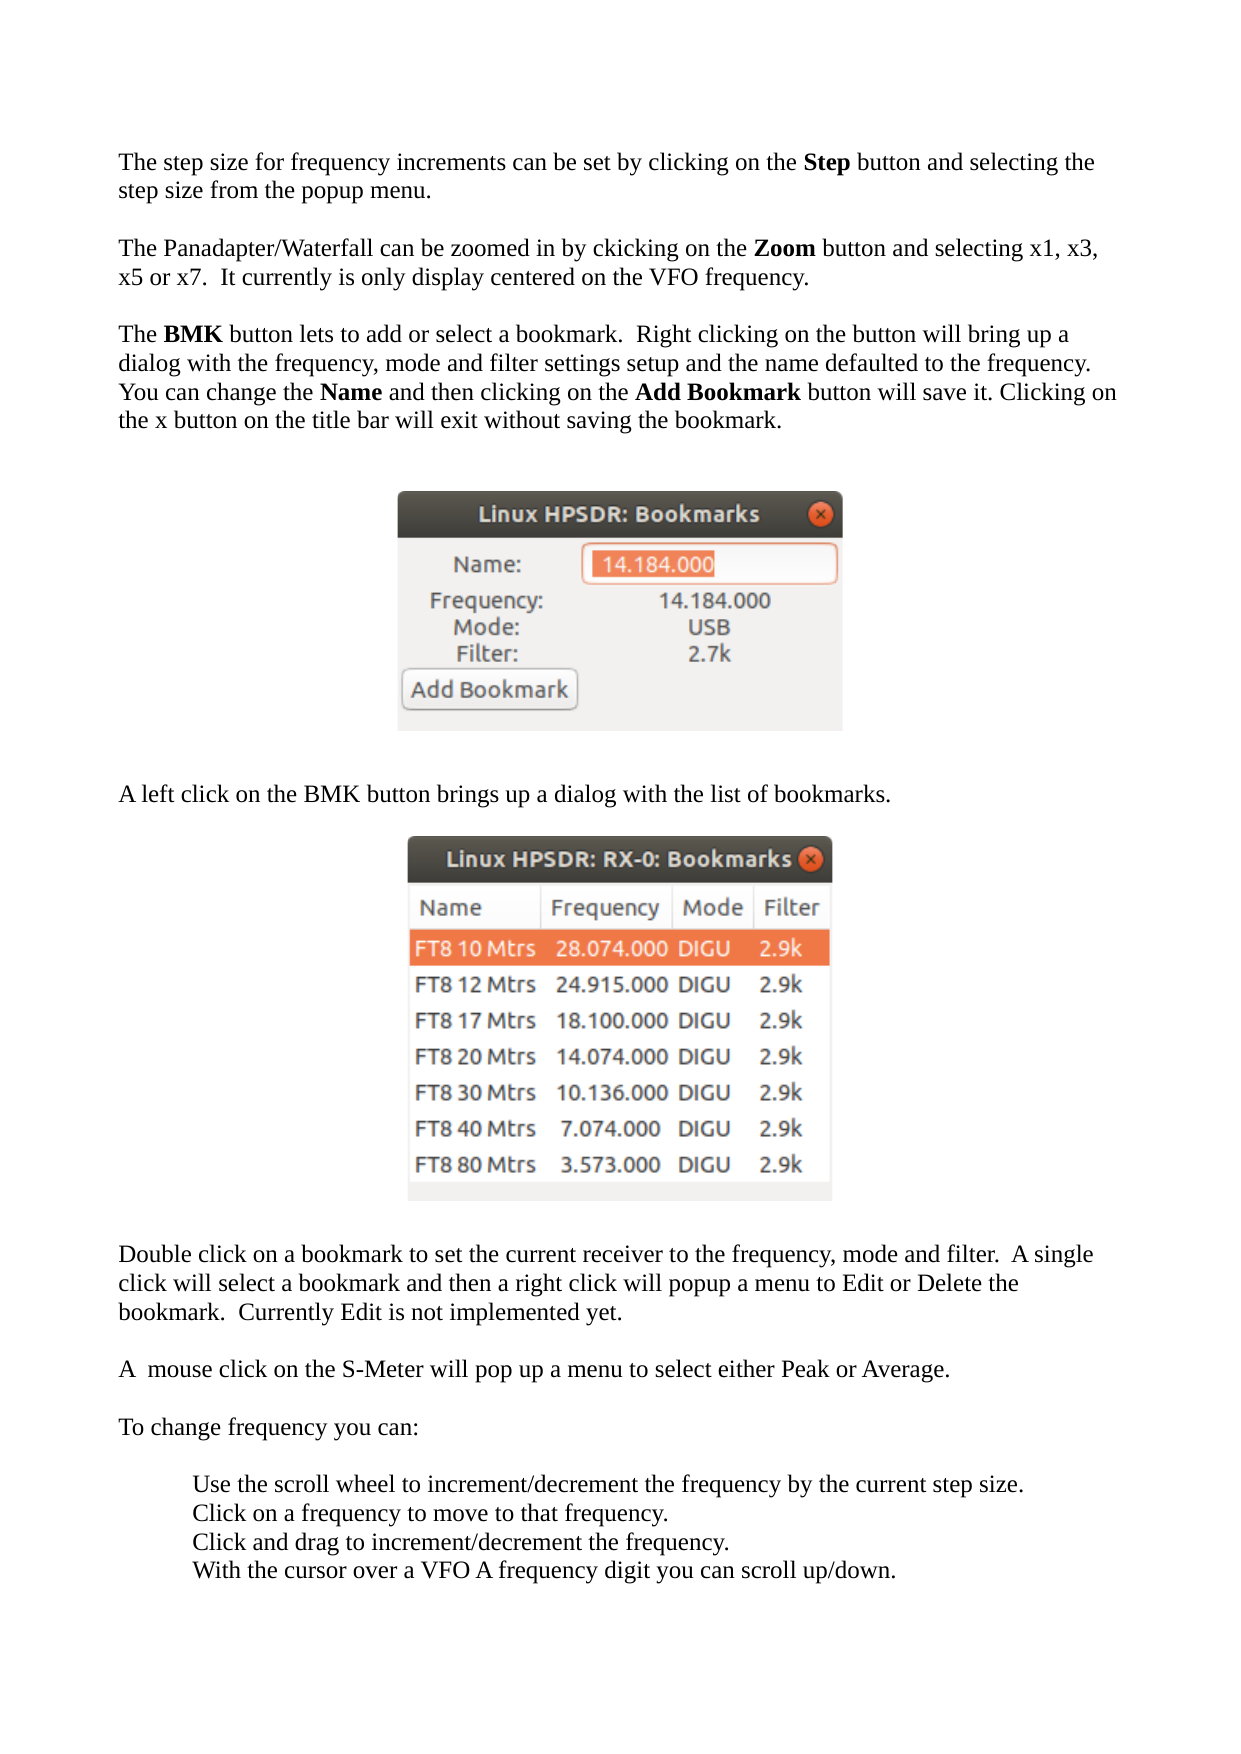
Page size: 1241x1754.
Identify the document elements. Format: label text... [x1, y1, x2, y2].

text Click and drag to increment/decrement the frequency. [192, 1527, 1122, 1556]
text The step size for frequency increments can be set by clicking on the Step button and selecting the step size from the popup menu. [118, 147, 1122, 204]
text A mouse click on the S-Meter will pop up a menu to select either Peak or Average. [118, 1354, 1122, 1383]
text A left click on the BMK button brings up a dialog with the list of bookmarks. [118, 779, 1122, 808]
text Click on a frequency to move to that frequency. [192, 1498, 1122, 1527]
text To change frequency you can: [118, 1412, 1122, 1441]
text Double click on a bookmark to set the current receiver to the frequency, mode and filter. A single click will select a bookmark and then a right click will popup a menu to Edit or Delete the bookmark. Currently Edit is not implemented yet. [118, 1239, 1122, 1326]
text With the cursor over a VFO A frequency digit you can scroll up/down. [192, 1556, 1122, 1584]
picture [397, 491, 843, 731]
picture [407, 836, 833, 1201]
text The BMK button lets to add or select a bookmark. Right clicking on the button will bring up a dialog with the frequency, mode and filter settings setup and the name defaulted to the frequency. You can change the Name and then clicking on the Add Bookmark button will save it. Clicking on the x button on the title bar will exit without saving the bookmark. [118, 319, 1122, 434]
text Use the scroll wheel to increment/decrement the frequency by the current step size. [192, 1469, 1122, 1498]
text The Panadapter/Waterfall can be zoomed in by ckicking on the Zoom button and selecting x1, x3, x5 or x7. It currently is only display centered on the VFO frequency. [118, 233, 1122, 291]
